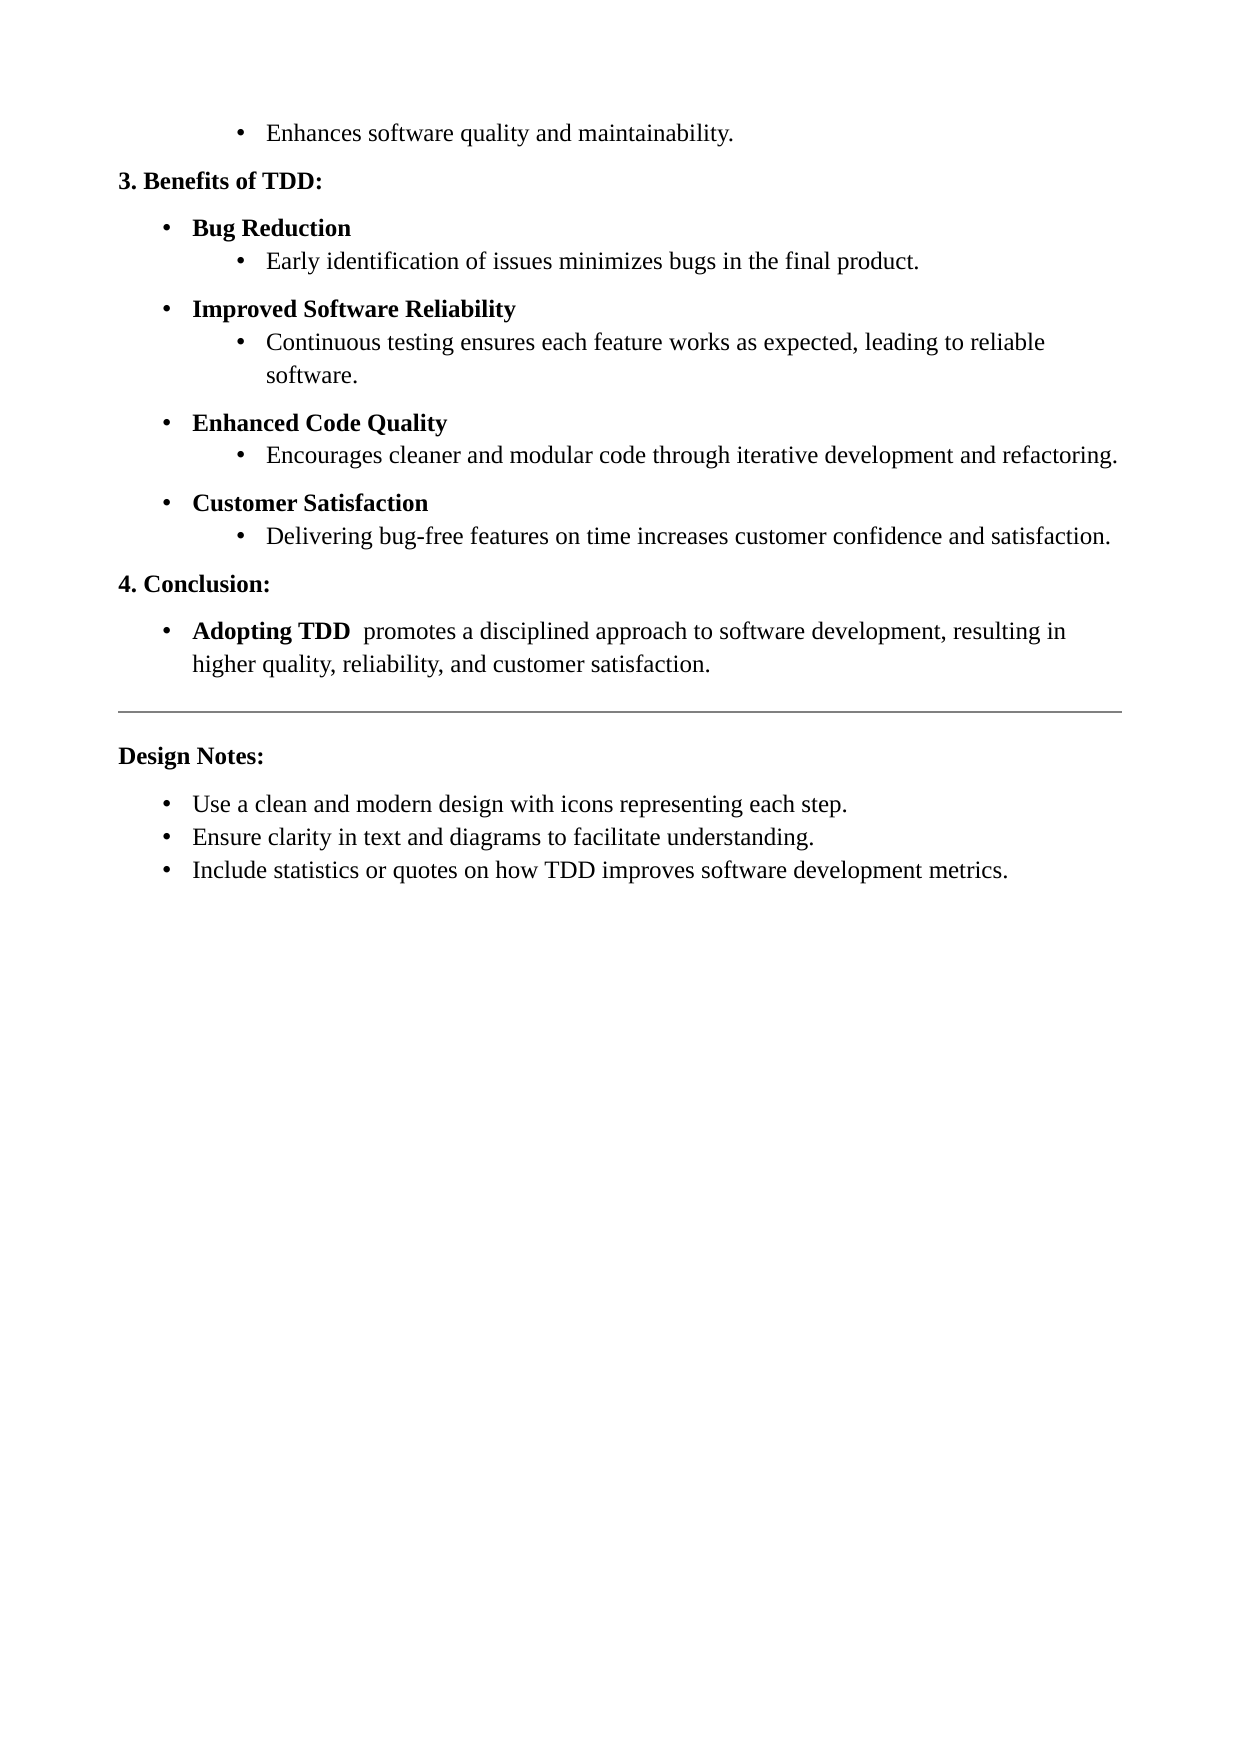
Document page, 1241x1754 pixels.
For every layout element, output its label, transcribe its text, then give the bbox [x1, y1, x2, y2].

list Encourages cleaner and modular code through iterative development and refactoring. [236, 441, 1122, 469]
list Adopting TDD promotes a disciplined approach to software development, resulting in higher quality, reliability, and customer satisfaction. [162, 616, 1122, 678]
text 3. Benefits of TDD: [118, 166, 1122, 194]
list Improved Software Reliability [162, 294, 1122, 323]
list Continuous testing ensures each feature works as expected, leading to reliable software. [236, 327, 1122, 389]
list Ensure clarity in text and diagrams to facilitate understanding. [162, 822, 1122, 851]
text 4. Conclusion: [118, 569, 1122, 598]
list Enhanced Code Quality [162, 408, 1122, 436]
list Delivering bug-free features on time increases customer confidence and satisfaction. [236, 521, 1122, 550]
list Enhances software quality and maintainability. [236, 118, 1122, 147]
list Bug Reduction [162, 213, 1122, 242]
list Early identification of issues minimizes bugs in the final product. [236, 246, 1122, 275]
list Include statistics or quotes on how TDD improves software development metrics. [162, 855, 1122, 884]
text Design Notes: [118, 741, 1122, 770]
list Use a clean and modern design with icons representing each step. [162, 789, 1122, 818]
list Customer Satisfaction [162, 488, 1122, 517]
